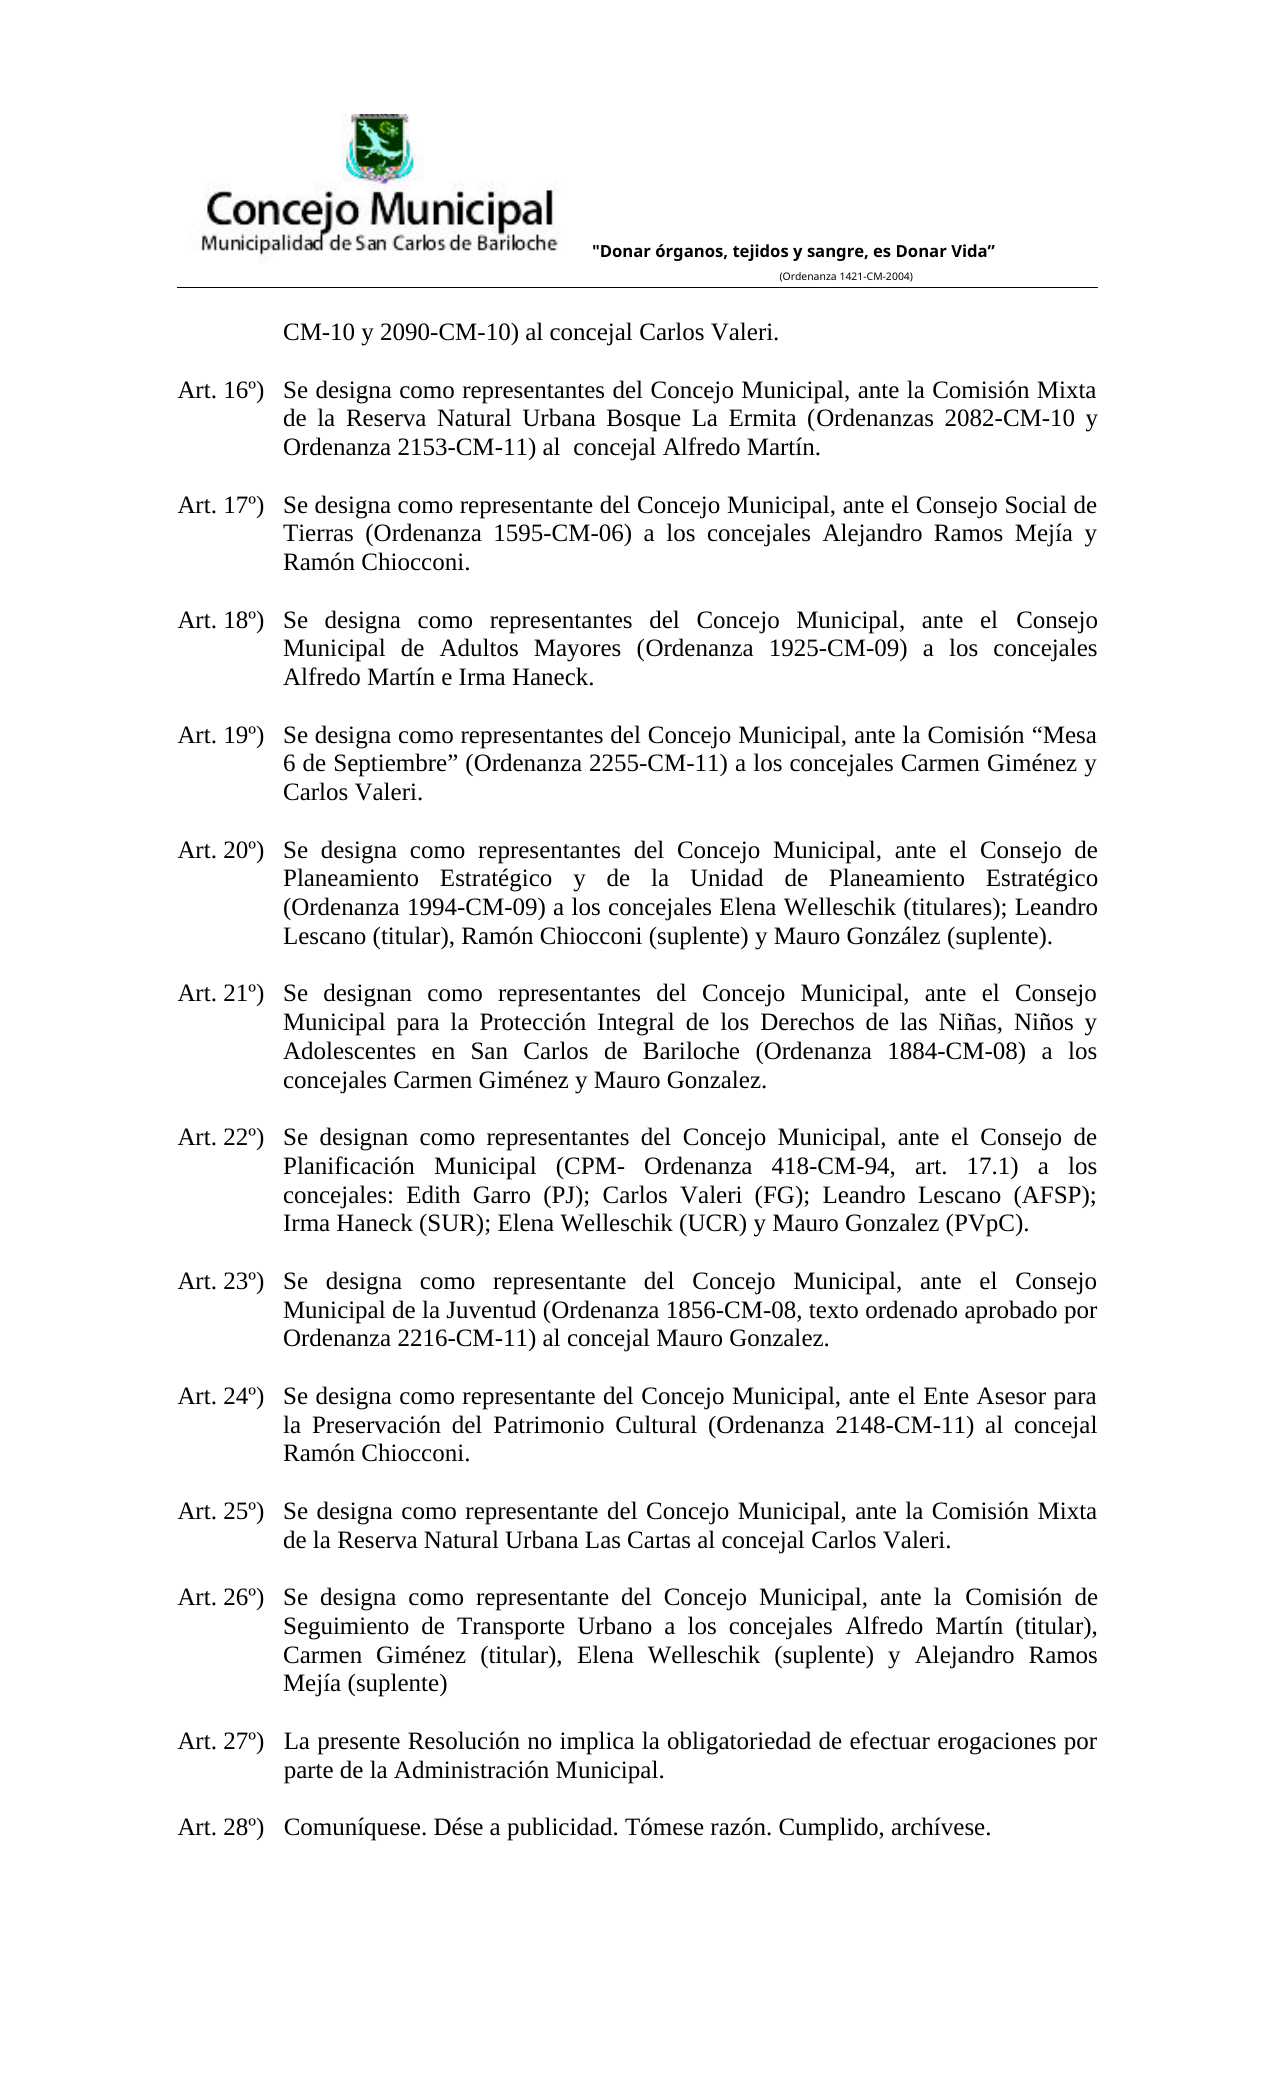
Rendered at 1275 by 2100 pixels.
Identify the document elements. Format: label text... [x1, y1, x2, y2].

table_cell Art. 24º) [170, 1381, 276, 1496]
table_cell Se designa como representantes del Concejo Municipal, ante la Comisión Mixta de la Reserva Natural Urbana Bosque La Ermita (Ordenanzas 2082-CM-10 y Ordenanza 2153-CM-11) al concejal Alfredo Martín. [276, 375, 1105, 490]
table_cell Se designa como representante del Concejo Municipal, ante el Consejo Municipal de la Juventud (Ordenanza 1856-CM-08, texto ordenado aprobado por Ordenanza 2216-CM-11) al concejal Mauro Gonzalez. [276, 1266, 1105, 1381]
table_cell Se designa como representante del Concejo Municipal, ante la Comisión de Seguimiento de Transporte Urbano a los concejales Alfredo Martín (titular), Carmen Giménez (titular), Elena Welleschik (suplente) y Alejandro Ramos Mejía (suplente) [276, 1582, 1105, 1726]
table_cell Se designan como representantes del Concejo Municipal, ante el Consejo de Planificación Municipal (CPM- Ordenanza 418-CM-94, art. 17.1) a los concejales: Edith Garro (PJ); Carlos Valeri (FG); Leandro Lescano (AFSP); Irma Haneck (SUR); Elena Welleschik (UCR) y Mauro Gonzalez (PVpC). [276, 1122, 1105, 1266]
table_cell Comuníquese. Dése a publicidad. Tómese razón. Cumplido, archívese. [276, 1812, 1105, 1841]
table_cell Art. 28º) [170, 1812, 276, 1841]
table_cell Se designa como representante del Concejo Municipal, ante la Comisión Mixta de la Reserva Natural Urbana Las Cartas al concejal Carlos Valeri. [276, 1496, 1105, 1582]
table_cell Art. 17º) [170, 490, 276, 605]
table_cell Art. 26º) [170, 1582, 276, 1726]
table_cell Se designa como representantes del Concejo Municipal, ante la Comisión “Mesa 6 de Septiembre” (Ordenanza 2255-CM-11) a los concejales Carmen Giménez y Carlos Valeri. [276, 720, 1105, 835]
table_cell Se designa como representantes del Concejo Municipal, ante el Consejo de Planeamiento Estratégico y de la Unidad de Planeamiento Estratégico (Ordenanza 1994-CM-09) a los concejales Elena Welleschik (titulares); Leandro Lescano (titular), Ramón Chiocconi (suplente) y Mauro González (suplente). [276, 835, 1105, 978]
table_cell Art. 23º) [170, 1266, 276, 1381]
table_cell Art. 19º) [170, 720, 276, 835]
table_cell Art. 16º) [170, 375, 276, 490]
table_cell Se designa como representante del Concejo Municipal, ante el Consejo Social de Tierras (Ordenanza 1595-CM-06) a los concejales Alejandro Ramos Mejía y Ramón Chiocconi. [276, 490, 1105, 605]
table_cell Art. 18º) [170, 605, 276, 720]
table_cell Art. 27º) [170, 1726, 276, 1812]
table_cell [170, 317, 276, 375]
table_cell Art. 25º) [170, 1496, 276, 1582]
table_cell La presente Resolución no implica la obligatoriedad de efectuar erogaciones por parte de la Administración Municipal. [276, 1726, 1105, 1812]
table_cell Se designa como representante del Concejo Municipal, ante el Ente Asesor para la Preservación del Patrimonio Cultural (Ordenanza 2148-CM-11) al concejal Ramón Chiocconi. [276, 1381, 1105, 1496]
table_cell Art. 22º) [170, 1122, 276, 1266]
table_cell Se designan como representantes del Concejo Municipal, ante el Consejo Municipal para la Protección Integral de los Derechos de las Niñas, Niños y Adolescentes en San Carlos de Bariloche (Ordenanza 1884-CM-08) a los concejales Carmen Giménez y Mauro Gonzalez. [276, 979, 1105, 1122]
table_cell Art. 20º) [170, 835, 276, 978]
table_cell Se designa como representantes del Concejo Municipal, ante el Consejo Municipal de Adultos Mayores (Ordenanza 1925-CM-09) a los concejales Alfredo Martín e Irma Haneck. [276, 605, 1105, 720]
table_cell CM-10 y 2090-CM-10) al concejal Carlos Valeri. [276, 317, 1105, 375]
picture [177, 114, 589, 264]
table_cell Art. 21º) [170, 979, 276, 1122]
